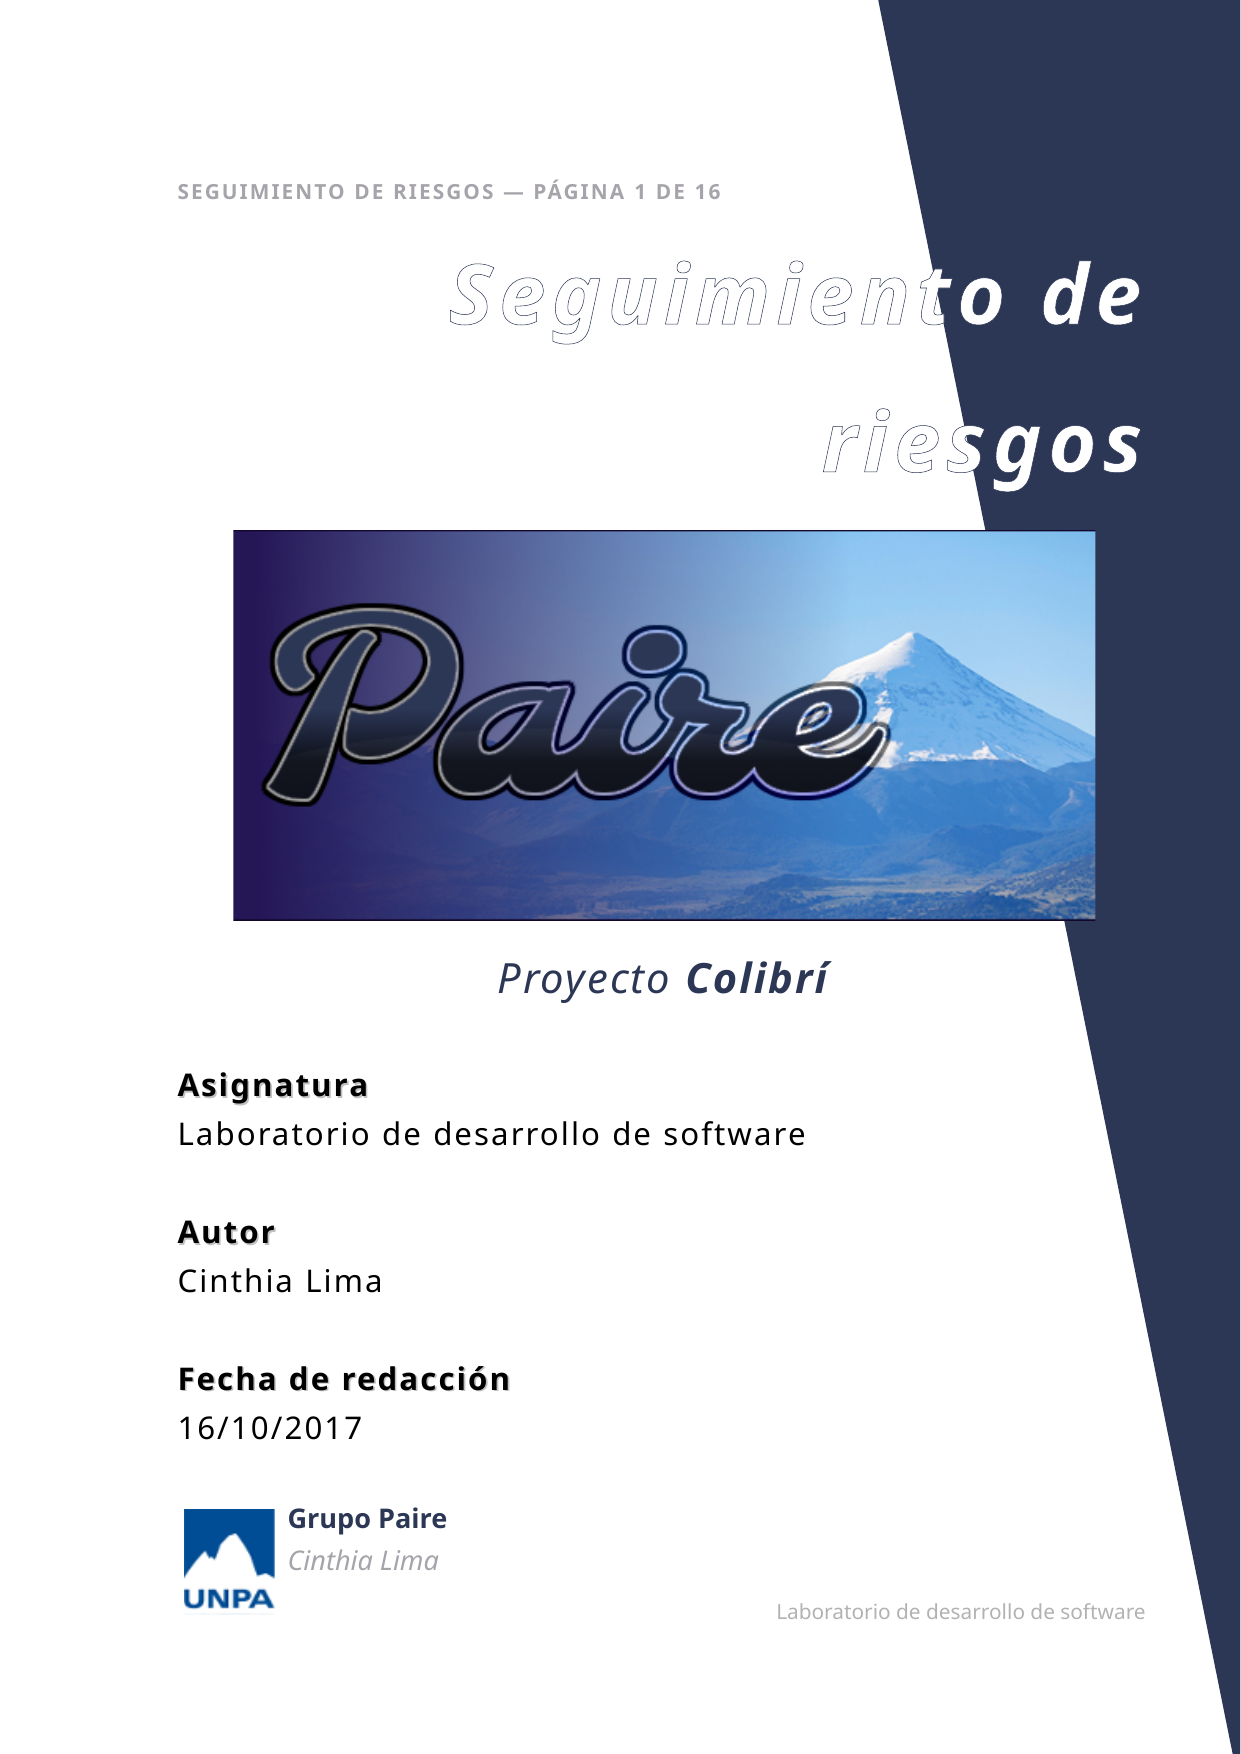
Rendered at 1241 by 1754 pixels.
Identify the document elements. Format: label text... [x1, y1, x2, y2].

text Laboratorio de desarrollo de software [177, 1112, 1111, 1154]
picture [233, 530, 1096, 921]
text Autor [177, 1210, 1131, 1252]
text 16/10/2017 [177, 1406, 1152, 1448]
text Fecha de redacción [177, 1357, 1152, 1399]
text Proyecto Colibrí [177, 949, 1081, 1006]
picture [184, 1509, 275, 1615]
text Seguimiento de riesgos [177, 235, 978, 496]
text Asignatura [177, 1063, 1101, 1106]
text Cinthia Lima [177, 1259, 1140, 1301]
